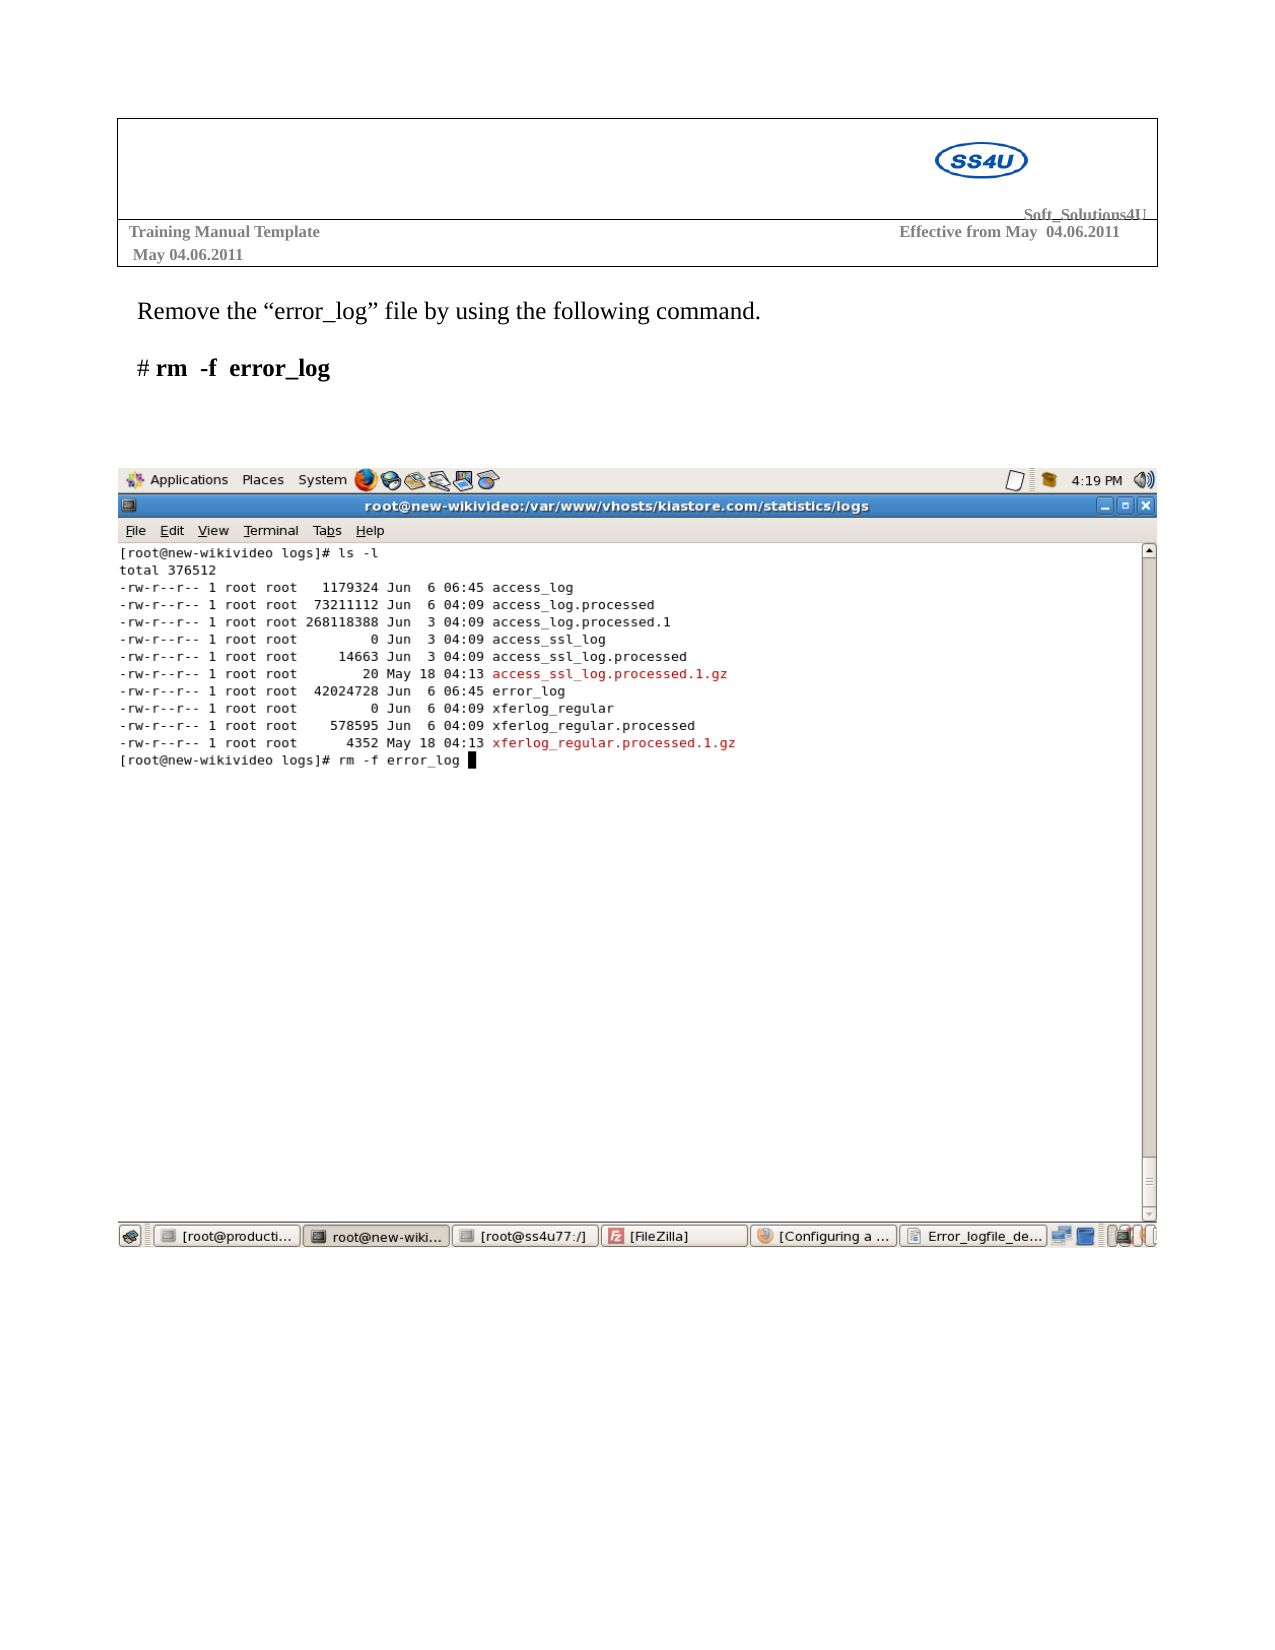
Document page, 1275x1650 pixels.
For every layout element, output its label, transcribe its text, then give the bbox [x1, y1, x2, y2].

picture [118, 468, 1157, 1248]
table_cell Training Manual Template Effective from May 04.06.2011 May 04.06.2011 [118, 220, 1157, 266]
text Remove the “error_log” file by using the following command. [118, 296, 1157, 325]
picture [926, 140, 1118, 179]
text # rm -f error_log [118, 353, 1157, 382]
table_header Soft_Solutions4U Quality System Procedure [118, 119, 1157, 218]
